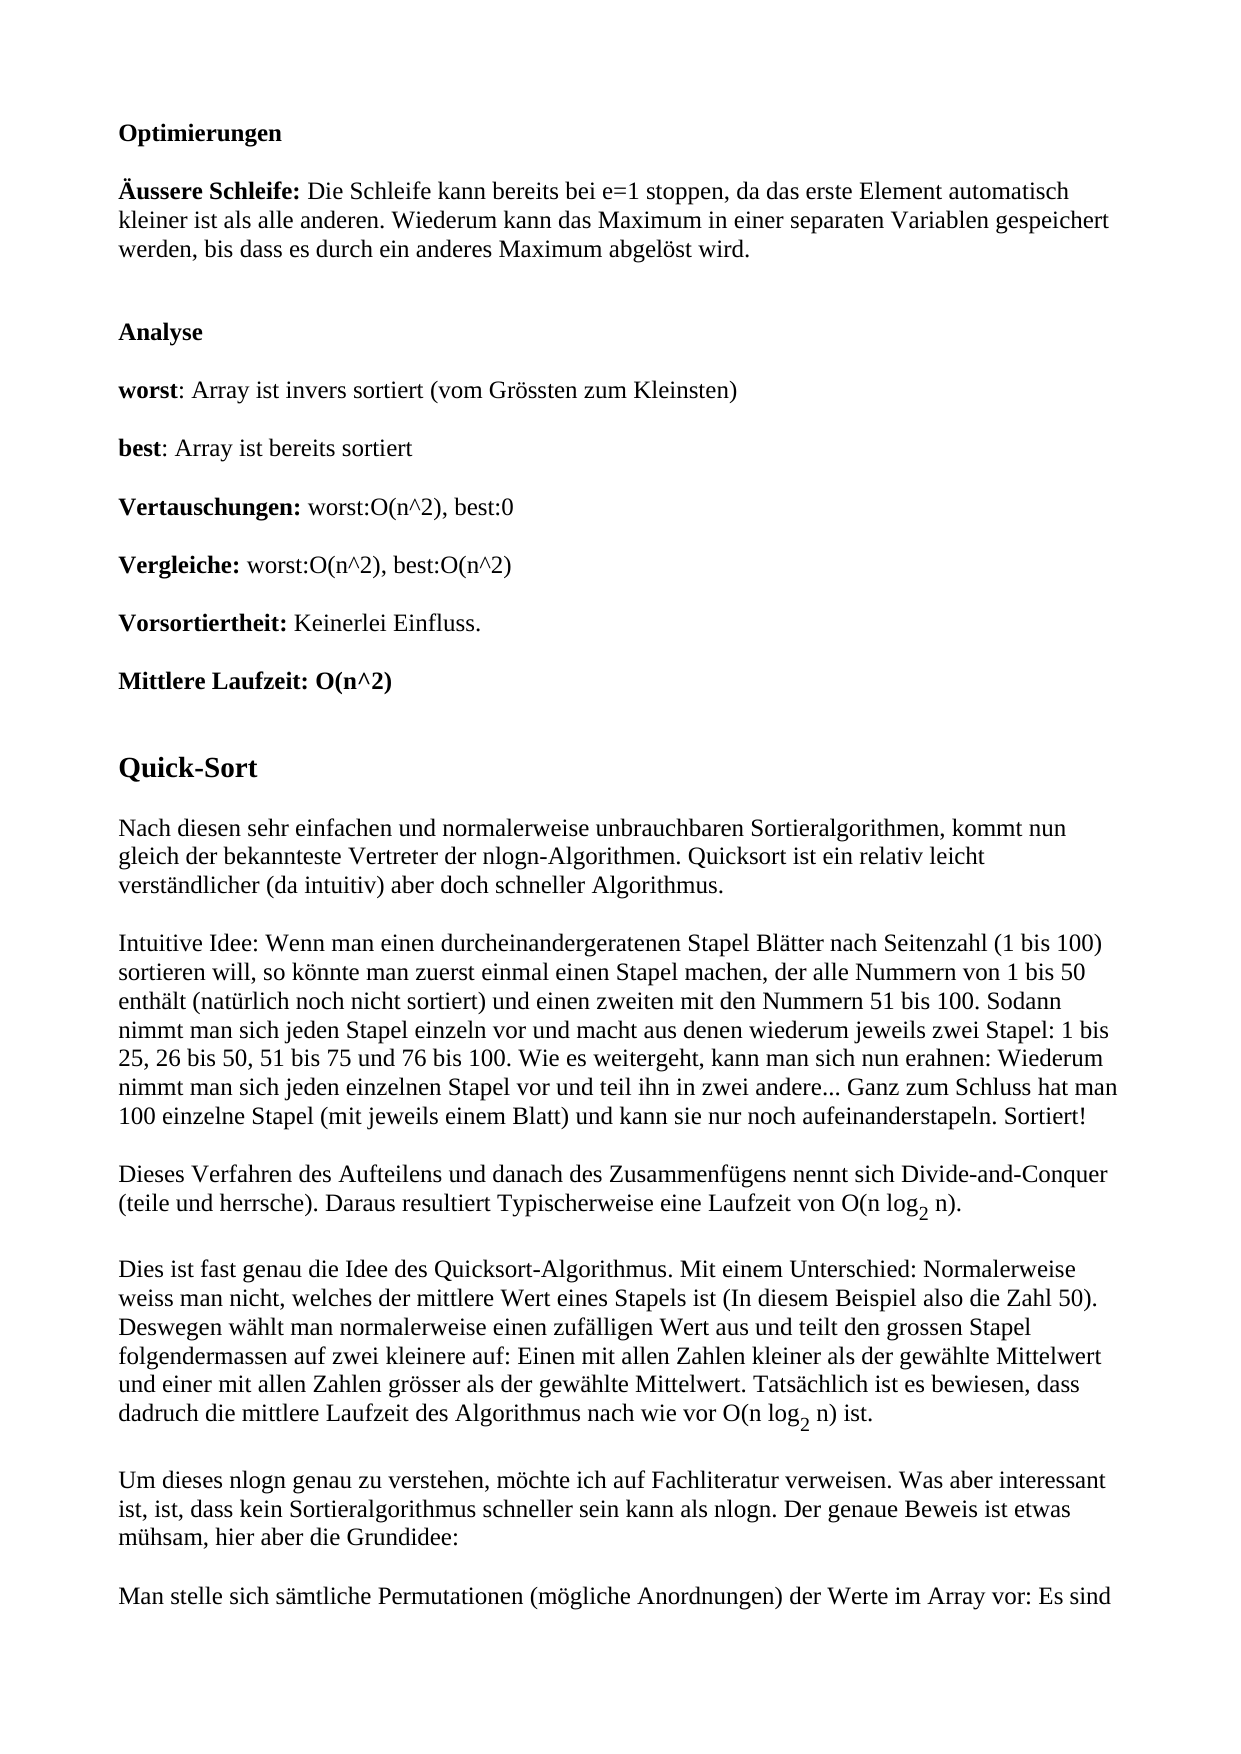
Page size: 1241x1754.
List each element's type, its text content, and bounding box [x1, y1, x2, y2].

text Äussere Schleife: Die Schleife kann bereits bei e=1 stoppen, da das erste Element automatisch kleiner ist als alle anderen. Wiederum kann das Maximum in einer separaten Variablen gespeichert werden, bis dass es durch ein anderes Maximum abgelöst wird. [118, 176, 1122, 263]
text Vertauschungen: worst:O(n^2), best:0 [118, 492, 1122, 521]
text Dieses Verfahren des Aufteilens und danach des Zusammenfügens nennt sich Divide-and-Conquer (teile und herrsche). Daraus resultiert Typischerweise eine Laufzeit von O(n log2 n). [118, 1159, 1122, 1225]
text Nach diesen sehr einfachen und normalerweise unbrauchbaren Sortieralgorithmen, kommt nun gleich der bekannteste Vertreter der nlogn-Algorithmen. Quicksort ist ein relativ leicht verständlicher (da intuitiv) aber doch schneller Algorithmus. [118, 813, 1122, 899]
text worst: Array ist invers sortiert (vom Grössten zum Kleinsten) [118, 375, 1122, 404]
text Dies ist fast genau die Idee des Quicksort-Algorithmus. Mit einem Unterschied: Normalerweise weiss man nicht, welches der mittlere Wert eines Stapels ist (In diesem Beispiel also die Zahl 50). Deswegen wählt man normalerweise einen zufälligen Wert aus und teilt den grossen Stapel folgendermassen auf zwei kleinere auf: Einen mit allen Zahlen kleiner als der gewählte Mittelwert und einer mit allen Zahlen grösser als der gewählte Mittelwert. Tatsächlich ist es bewiesen, dass dadruch die mittlere Laufzeit des Algorithmus nach wie vor O(n log2 n) ist. [118, 1254, 1122, 1436]
text Vergleiche: worst:O(n^2), best:O(n^2) [118, 550, 1122, 579]
text Um dieses nlogn genau zu verstehen, möchte ich auf Fachliteratur verweisen. Was aber interessant ist, ist, dass kein Sortieralgorithmus schneller sein kann als nlogn. Der genaue Beweis ist etwas mühsam, hier aber die Grundidee: [118, 1465, 1122, 1551]
subtitle Analyse [118, 317, 1122, 346]
text Mittlere Laufzeit: O(n^2) [118, 666, 1122, 695]
subtitle Optimierungen [118, 118, 1122, 147]
text best: Array ist bereits sortiert [118, 433, 1122, 462]
text Intuitive Idee: Wenn man einen durcheinandergeratenen Stapel Blätter nach Seitenzahl (1 bis 100) sortieren will, so könnte man zuerst einmal einen Stapel machen, der alle Nummern von 1 bis 50 enthält (natürlich noch nicht sortiert) und einen zweiten mit den Nummern 51 bis 100. Sodann nimmt man sich jeden Stapel einzeln vor und macht aus denen wiederum jeweils zwei Stapel: 1 bis 25, 26 bis 50, 51 bis 75 und 76 bis 100. Wie es weitergeht, kann man sich nun erahnen: Wiederum nimmt man sich jeden einzelnen Stapel vor und teil ihn in zwei andere... Ganz zum Schluss hat man 100 einzelne Stapel (mit jeweils einem Blatt) und kann sie nur noch aufeinanderstapeln. Sortiert! [118, 928, 1122, 1130]
subtitle Quick-Sort [118, 750, 1122, 783]
text Vorsortiertheit: Keinerlei Einfluss. [118, 608, 1122, 637]
text Man stelle sich sämtliche Permutationen (mögliche Anordnungen) der Werte im Array vor: Es sind [118, 1581, 1122, 1609]
